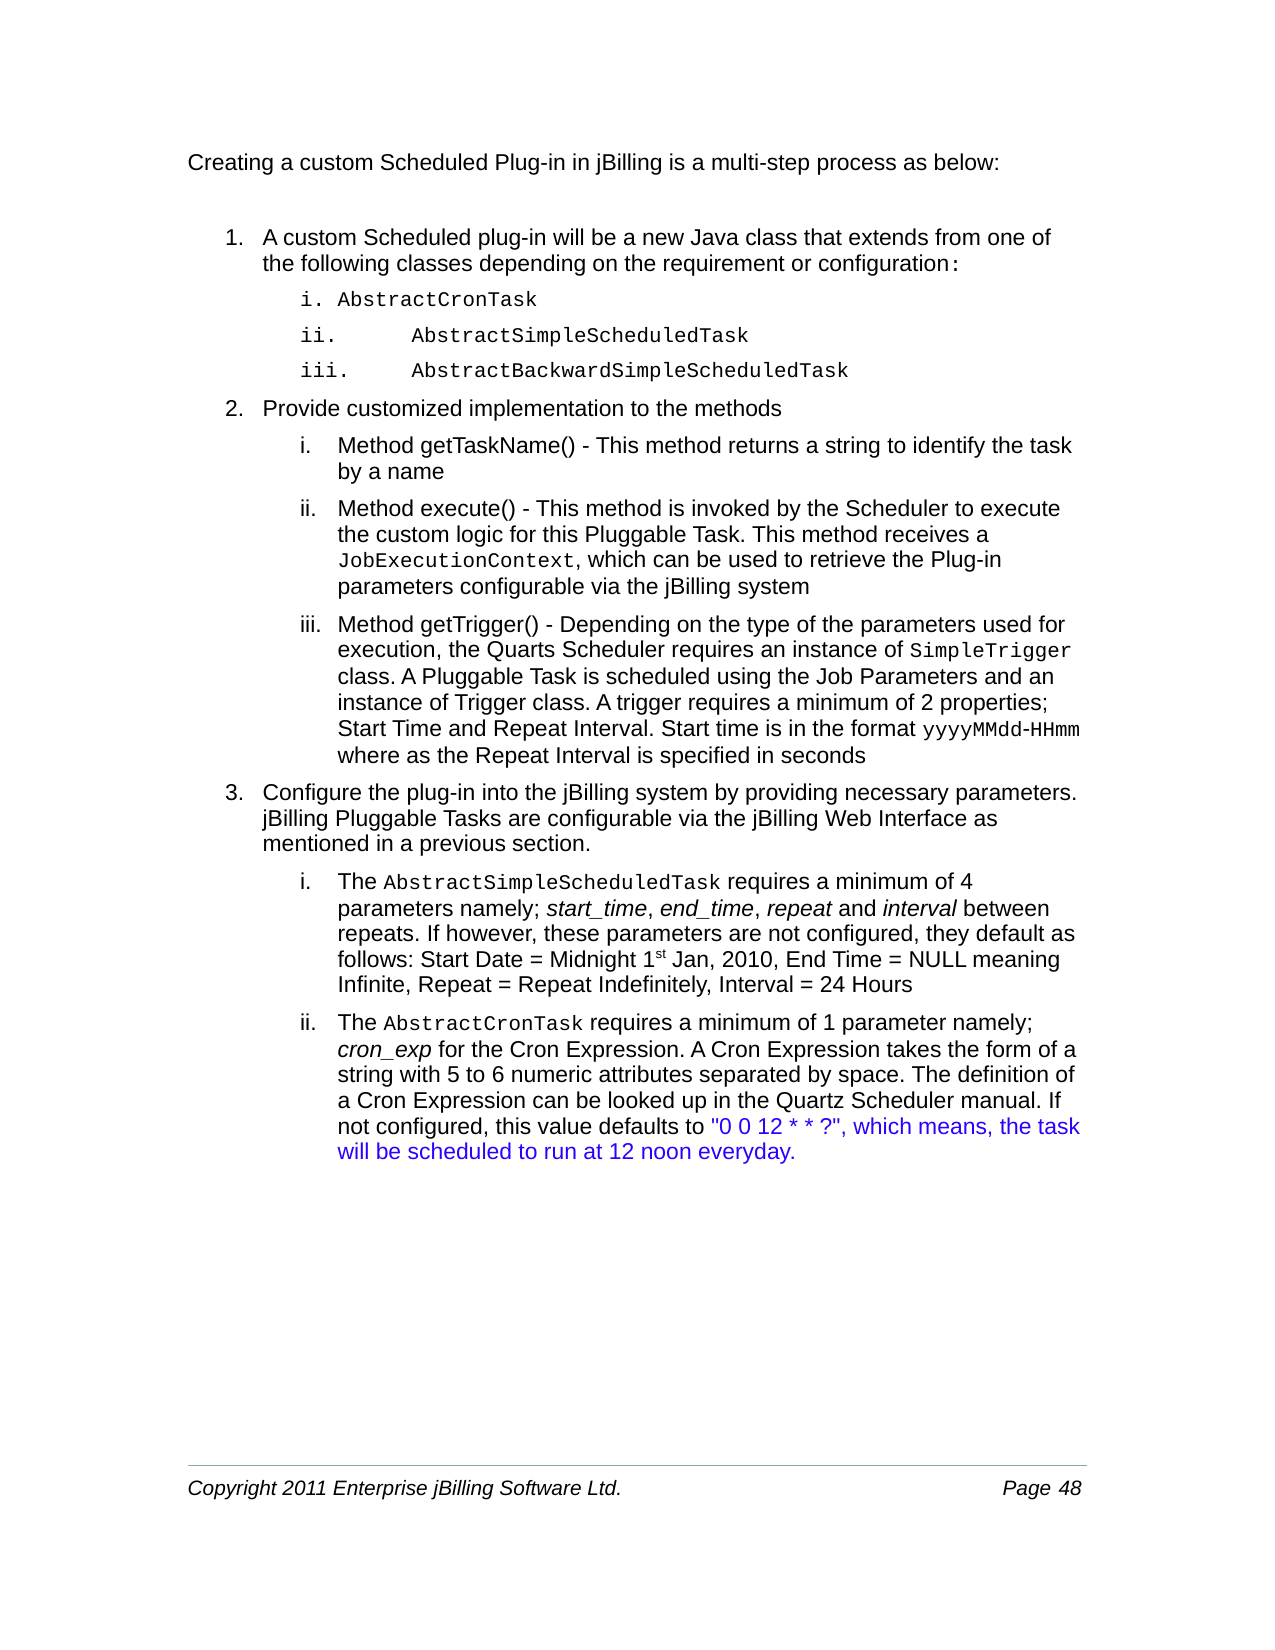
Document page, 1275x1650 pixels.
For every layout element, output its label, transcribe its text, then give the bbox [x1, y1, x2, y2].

list AbstractCronTask [300, 289, 1087, 313]
list A custom Scheduled plug-in will be a new Java class that extends from one of the following classes depending on the requirement or configuration: [225, 225, 1087, 277]
list Provide customized implementation to the methods [225, 395, 1087, 421]
list Method getTaskName() - This method returns a string to identify the task by a name [300, 433, 1087, 484]
list AbstractBackwardSimpleScheduledTask [300, 360, 1087, 384]
list AbstractSimpleScheduledTask [300, 324, 1087, 348]
list Method execute() - This method is invoked by the Scheduler to execute the custom logic for this Pluggable Task. This method receives a JobExecutionContext, which can be used to retrieve the Plug-in parameters configurable via the jBilling system [300, 496, 1087, 600]
list Method getTrigger() - Depending on the type of the parameters used for execution, the Quarts Scheduler requires an instance of SimpleTrigger class. A Pluggable Task is scheduled using the Job Parameters and an instance of Trigger class. A trigger requires a minimum of 2 properties; Start Time and Repeat Interval. Start time is in the format yyyyMMdd-HHmm where as the Repeat Interval is specified in seconds [300, 611, 1087, 768]
list The AbstractSimpleScheduledTask requires a minimum of 4 parameters namely; start_time, end_time, repeat and interval between repeats. If however, these parameters are not configured, they default as follows: Start Date = Midnight 1st Jan, 2010, End Time = NULL meaning Infinite, Repeat = Repeat Indefinitely, Interval = 24 Hours [300, 868, 1087, 998]
text Creating a custom Scheduled Plug-in in jBilling is a multi-step process as below: [187, 150, 1087, 176]
list The AbstractCronTask requires a minimum of 1 parameter namely; cron_exp for the Cron Expression. A Cron Expression takes the form of a string with 5 to 6 numeric attributes separated by space. The definition of a Cron Expression can be looked up in the Quartz Scheduler manual. If not configured, this value defaults to "0 0 12 * * ?", which means, the task will be scheduled to run at 12 noon everyday. [300, 1009, 1087, 1165]
list Configure the plug-in into the jBilling system by providing necessary parameters. jBilling Pluggable Tasks are configurable via the jBilling Web Interface as mentioned in a previous section. [225, 780, 1087, 857]
